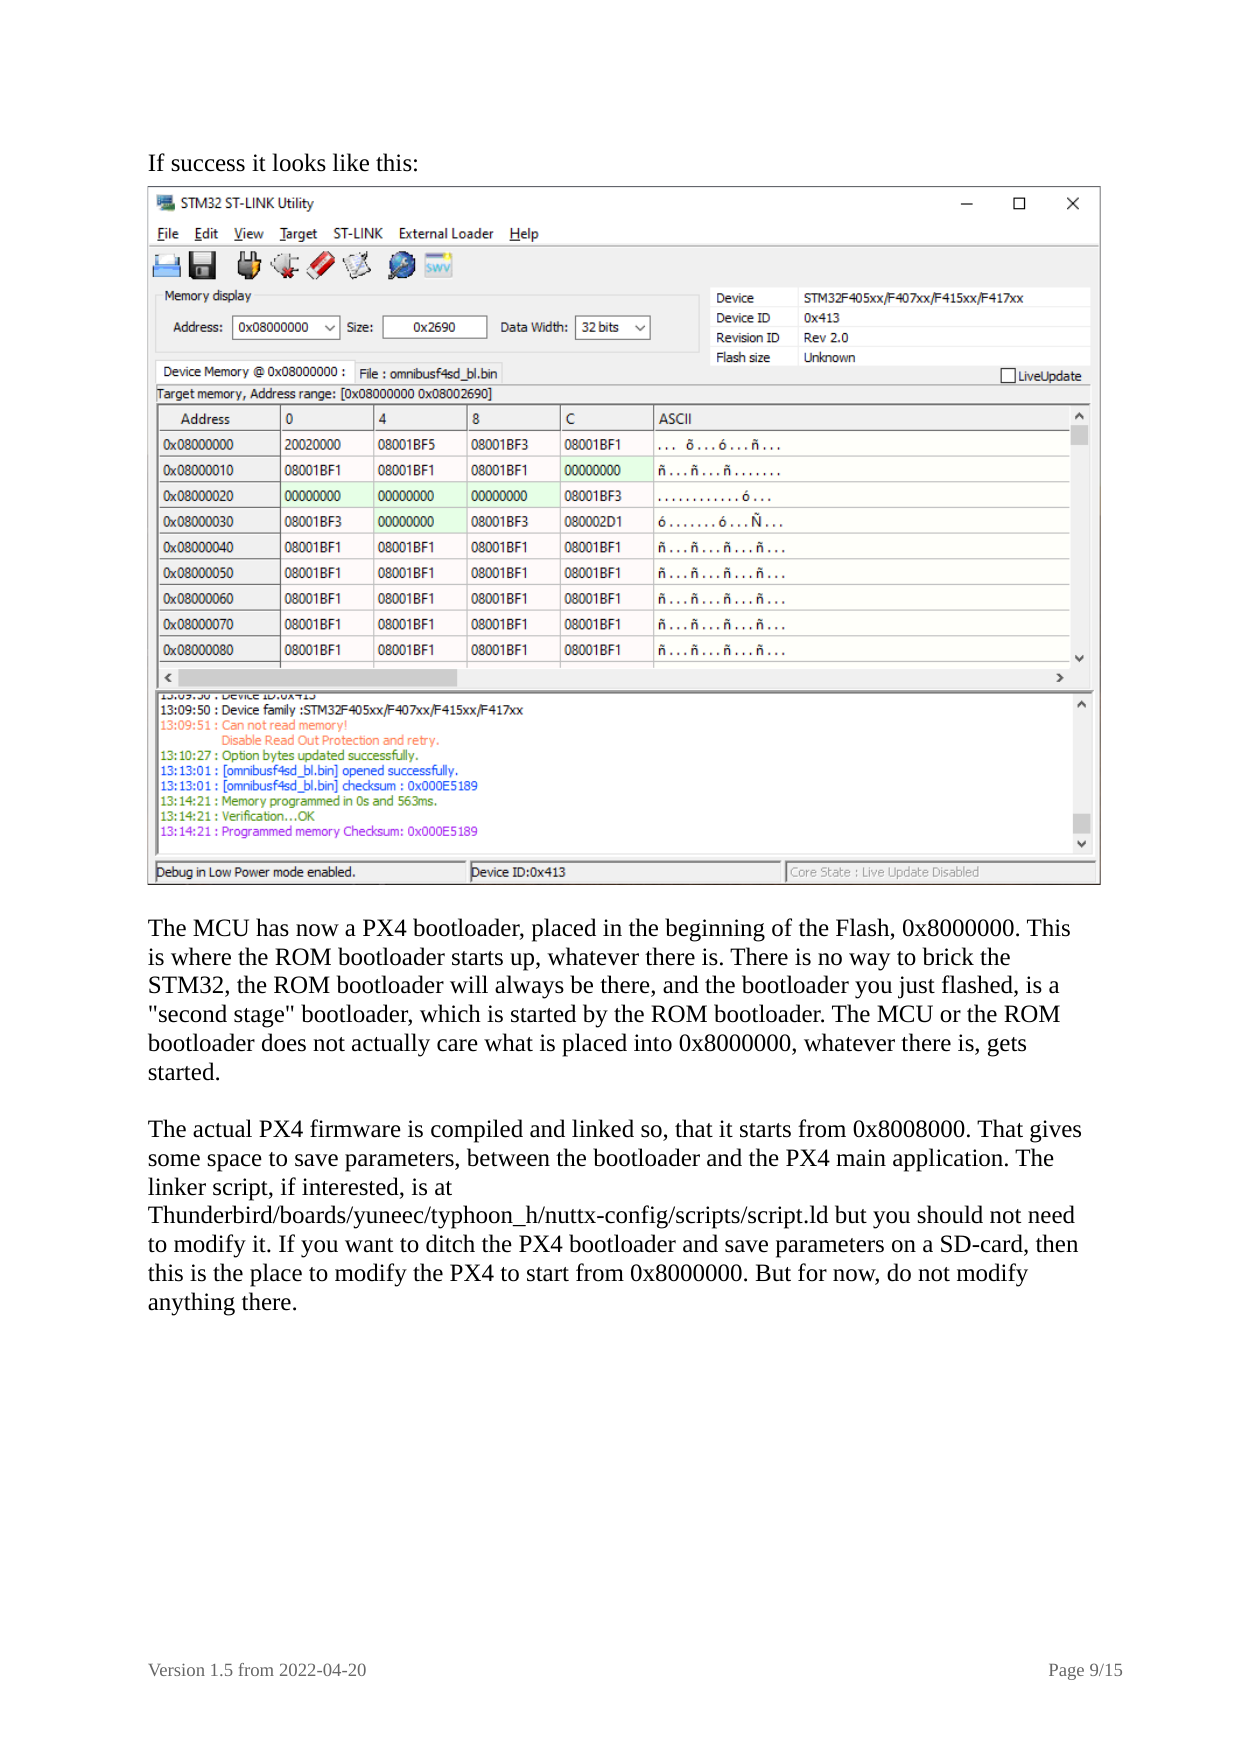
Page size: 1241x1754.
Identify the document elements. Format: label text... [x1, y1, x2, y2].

text The MCU has now a PX4 bootloader, placed in the beginning of the Flash, 0x8000000. This is where the ROM bootloader starts up, whatever there is. There is no way to brick the STM32, the ROM bootloader will always be there, and the bootloader you just flashed, is a "second stage" bootloader, which is started by the ROM bootloader. The MCU or the ROM bootloader does not actually care what is placed into 0x8000000, whatever there is, gets started. [148, 913, 1093, 1085]
picture [147, 186, 1101, 885]
text If success it looks like this: [148, 148, 1093, 176]
text The actual PX4 firmware is compiled and linked so, that it starts from 0x8008000. That gives some space to save parameters, between the bootloader and the PX4 main application. The linker script, if interested, is at Thunderbird/boards/yuneec/typhoon_h/nuttx-config/scripts/script.ld but you should not need to modify it. If you want to ditch the PX4 bootloader and save parameters on a SD-card, then this is the place to modify the PX4 to start from 0x8000000. But for now, do not modify anything there. [148, 1114, 1093, 1315]
